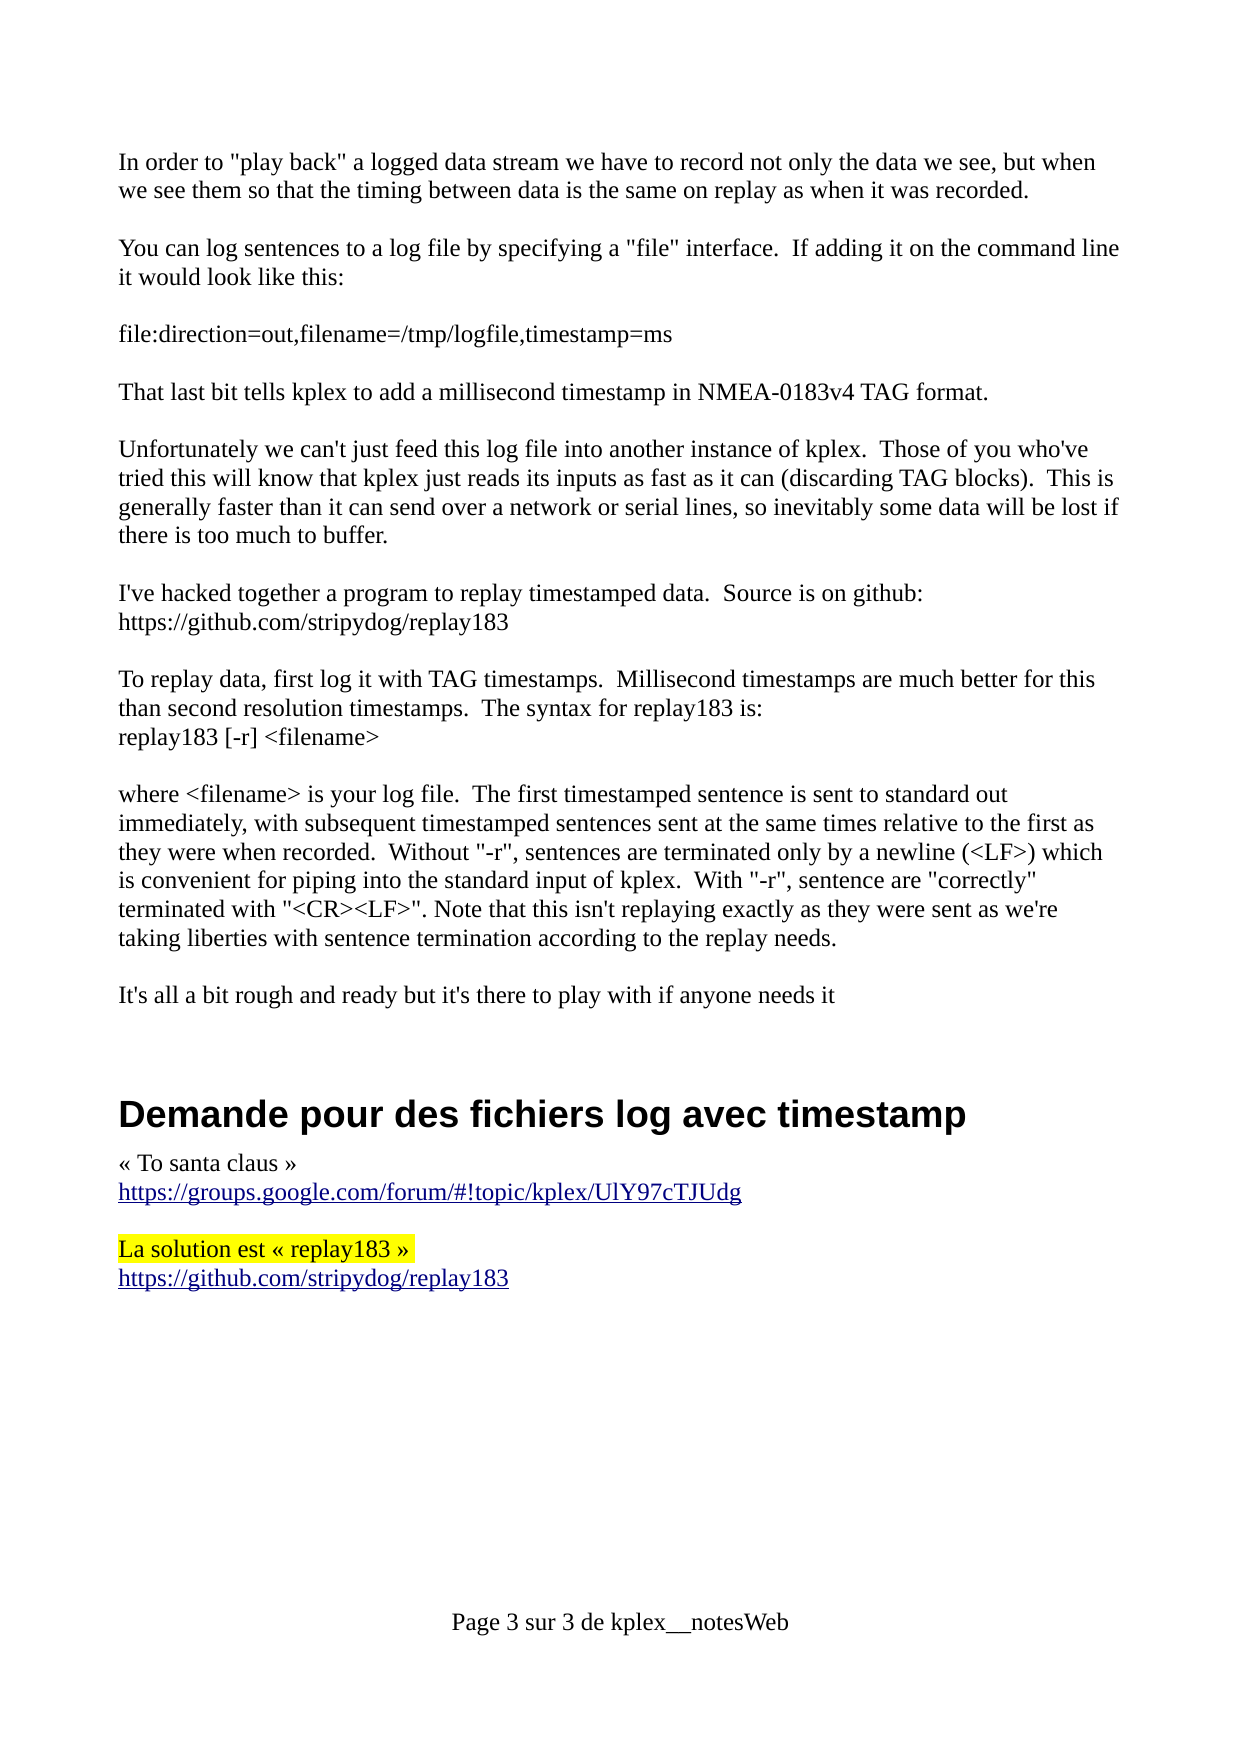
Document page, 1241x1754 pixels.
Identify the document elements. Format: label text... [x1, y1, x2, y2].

text where <filename> is your log file. The first timestamped sentence is sent to standard out immediately, with subsequent timestamped sentences sent at the same times relative to the first as they were when recorded. Without "-r", sentences are terminated only by a newline (<LF>) which is convenient for piping into the standard input of kplex. With "-r", sentence are "correctly" terminated with "<CR><LF>". Note that this isn't replaying exactly as they were sent as we're taking liberties with sentence termination according to the replay needs. [118, 779, 1122, 952]
text In order to "play back" a logged data stream we have to record not only the data we see, but when we see them so that the timing between data is the same on replay as when it was recorded. [118, 147, 1122, 204]
text That last bit tells kplex to add a millisecond timestamp in NMEA-0183v4 TAG format. [118, 377, 1122, 406]
text I've hacked together a program to replay timestamped data. Source is on github: [118, 578, 1122, 607]
text To replay data, first log it with TAG timestamps. Millisecond timestamps are much better for this than second resolution timestamps. The syntax for replay183 is: [118, 664, 1122, 722]
text La solution est « replay183 » [118, 1234, 1122, 1263]
text https://github.com/stripydog/replay183 [118, 607, 1122, 636]
text replay183 [-r] <filename> [118, 722, 1122, 751]
subtitle Demande pour des fichiers log avec timestamp [118, 1092, 1122, 1136]
text « To santa claus » [118, 1148, 1122, 1177]
text file:direction=out,filename=/tmp/logfile,timestamp=ms [118, 319, 1122, 348]
text It's all a bit rough and ready but it's there to play with if anyone needs it [118, 981, 1122, 1009]
text https://github.com/stripydog/replay183 [118, 1263, 1122, 1292]
text You can log sentences to a log file by specifying a "file" interface. If adding it on the command line it would look like this: [118, 233, 1122, 291]
text Unfortunately we can't just feed this log file into another instance of kplex. Those of you who've tried this will know that kplex just reads its inputs as fast as it can (discarding TAG blocks). This is generally faster than it can send over a network or serial lines, so inevitably some data will be lost if there is too much to buffer. [118, 434, 1122, 549]
text https://groups.google.com/forum/#!topic/kplex/UlY97cTJUdg [118, 1177, 1122, 1206]
